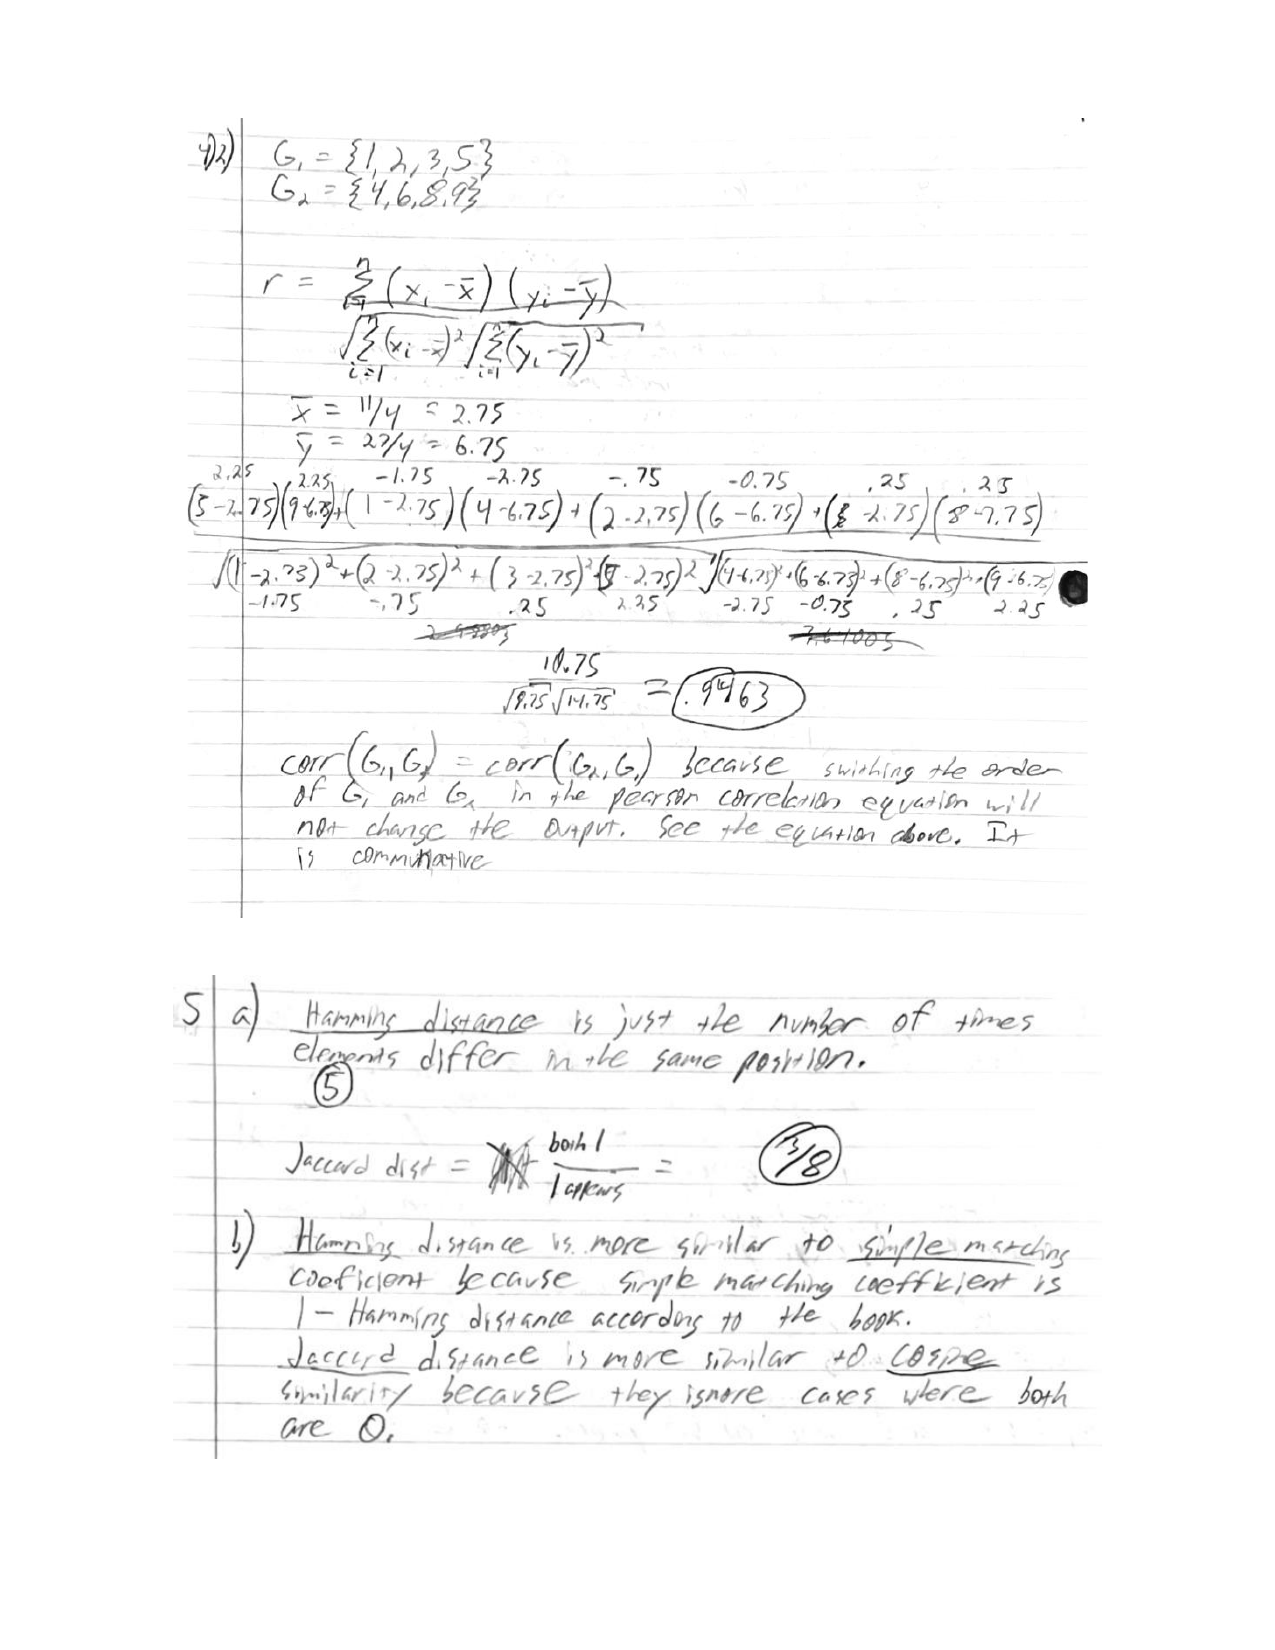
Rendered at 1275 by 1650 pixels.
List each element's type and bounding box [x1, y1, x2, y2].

picture [173, 975, 1103, 1459]
picture [187, 118, 1088, 918]
